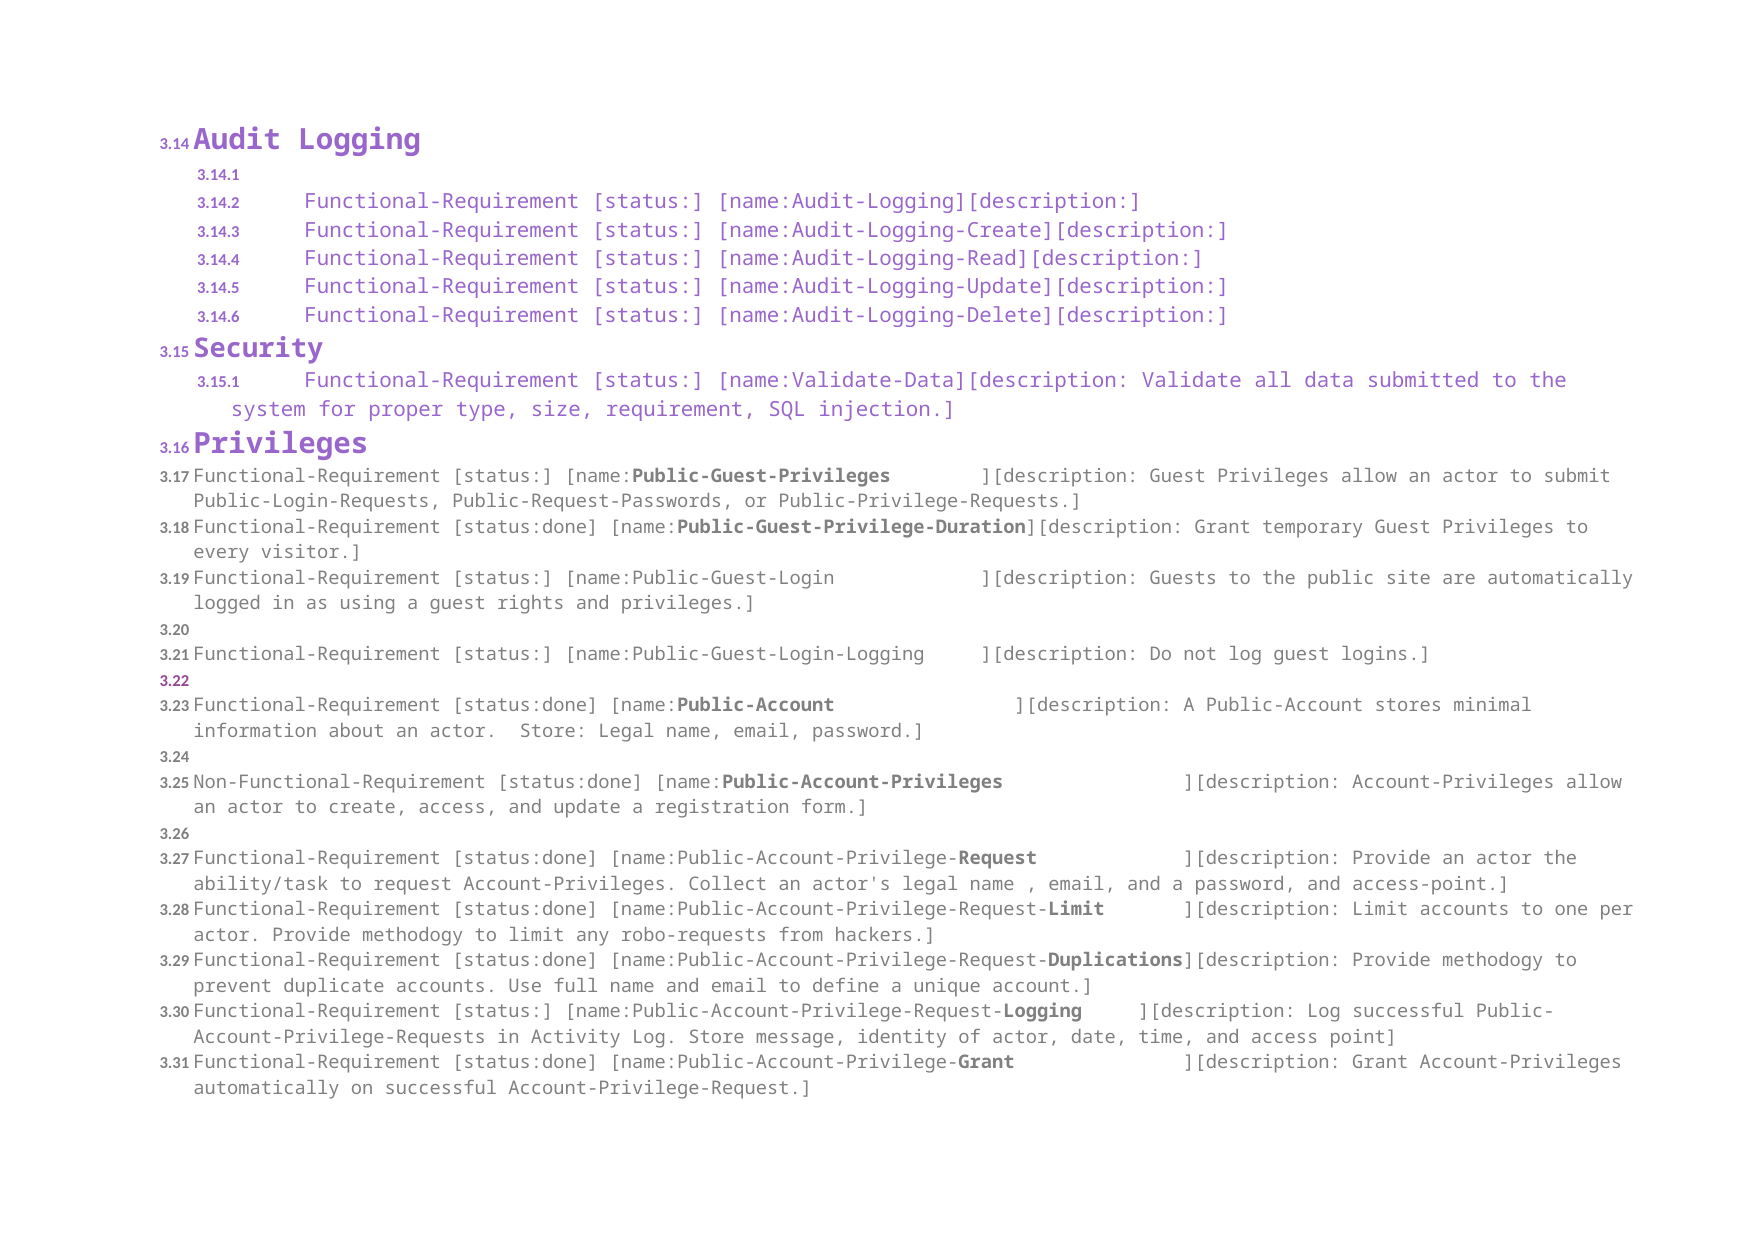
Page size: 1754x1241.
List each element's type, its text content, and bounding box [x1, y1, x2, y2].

list Functional-Requirement [status:] [name:Audit-Logging][description:] [193, 186, 1636, 215]
list Functional-Requirement [status:] [name:Audit-Logging-Delete][description:] [193, 300, 1636, 328]
list Security [156, 328, 1636, 365]
list Functional-Requirement [status:done] [name:Public-Account-Privilege-Request ][description: Provide an actor the ability/task to request Account-Privileges. Collect an actor's legal name , email, and a password, and access-point.] [156, 845, 1636, 896]
list Functional-Requirement [status:] [name:Audit-Logging-Create][description:] [193, 215, 1636, 243]
list Functional-Requirement [status:] [name:Validate-Data][description: Validate all data submitted to the system for proper type, size, requirement, SQL injection.] [193, 365, 1636, 422]
list Functional-Requirement [status:done] [name:Public-Guest-Privilege-Duration][description: Grant temporary Guest Privileges to every visitor.] [156, 513, 1636, 564]
list Functional-Requirement [status:] [name:Public-Account-Privilege-Request-Logging ][description: Log successful Public-Account-Privilege-Requests in Activity Log. Store message, identity of actor, date, time, and access point] [156, 998, 1636, 1049]
list Functional-Requirement [status:done] [name:Public-Account-Privilege-Request-Limit ][description: Limit accounts to one per actor. Provide methodogy to limit any robo-requests from hackers.] [156, 896, 1636, 947]
list Audit Logging [156, 118, 1636, 158]
list Privileges [156, 422, 1636, 462]
list Functional-Requirement [status:done] [name:Public-Account-Privilege-Request-Duplications][description: Provide methodogy to prevent duplicate accounts. Use full name and email to define a unique account.] [156, 947, 1636, 998]
list Functional-Requirement [status:] [name:Public-Guest-Login-Logging ][description: Do not log guest logins.] [156, 641, 1636, 666]
list Functional-Requirement [status:done] [name:Public-Account ][description: A Public-Account stores minimal information about an actor. Store: Legal name, email, password.] [156, 692, 1636, 743]
list Functional-Requirement [status:] [name:Public-Guest-Privileges ][description: Guest Privileges allow an actor to submit Public-Login-Requests, Public-Request-Passwords, or Public-Privilege-Requests.] [156, 462, 1636, 513]
list Functional-Requirement [status:] [name:Audit-Logging-Update][description:] [193, 272, 1636, 300]
list Non-Functional-Requirement [status:done] [name:Public-Account-Privileges ][description: Account-Privileges allow an actor to create, access, and update a registration form.] [156, 768, 1636, 819]
list Functional-Requirement [status:done] [name:Public-Account-Privilege-Grant ][description: Grant Account-Privileges automatically on successful Account-Privilege-Request.] [156, 1049, 1636, 1100]
list Functional-Requirement [status:] [name:Public-Guest-Login ][description: Guests to the public site are automatically logged in as using a guest rights and privileges.] [156, 564, 1636, 615]
list Functional-Requirement [status:] [name:Audit-Logging-Read][description:] [193, 243, 1636, 272]
